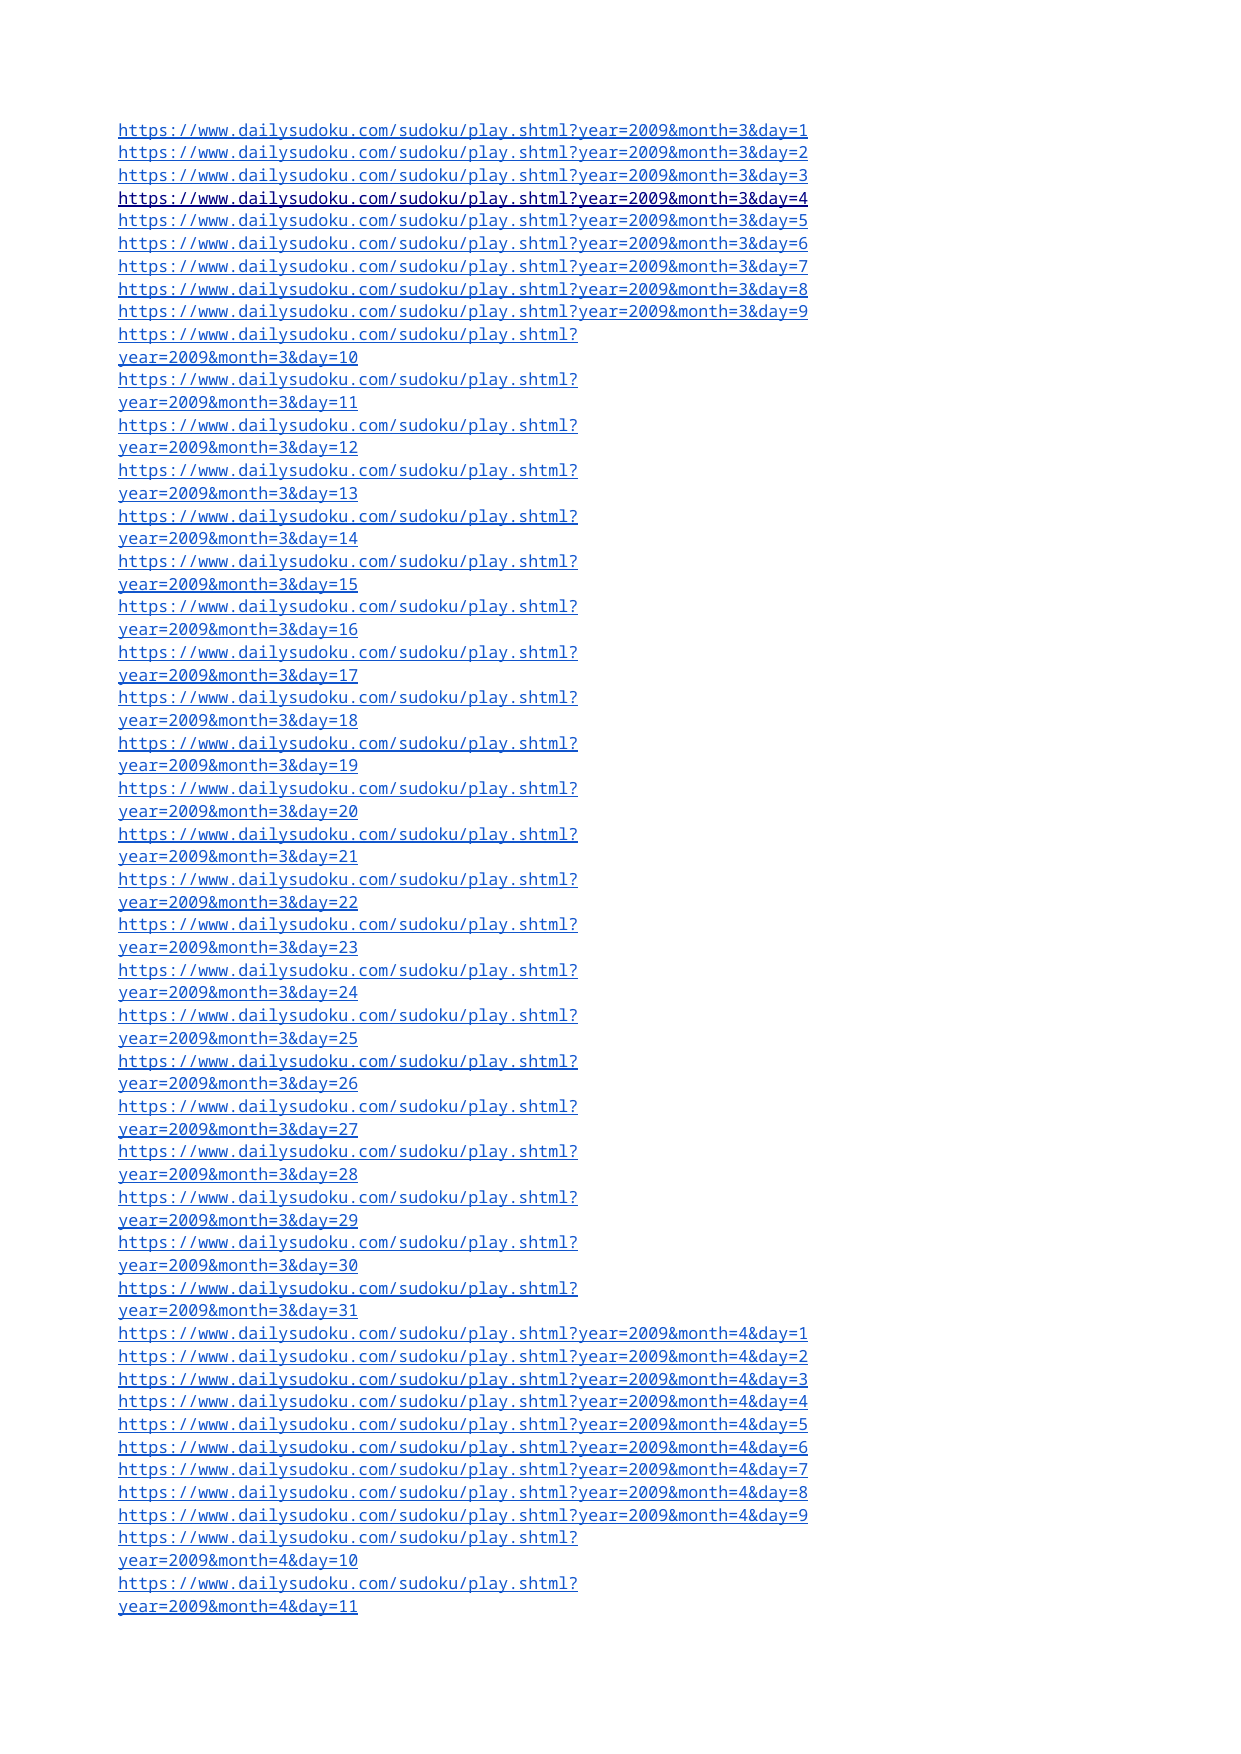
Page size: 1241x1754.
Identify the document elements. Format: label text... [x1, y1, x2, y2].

table_cell https://www.dailysudoku.com/sudoku/play.shtml?year=2009&month=3&day=21 [118, 822, 812, 867]
table_cell https://www.dailysudoku.com/sudoku/play.shtml?year=2009&month=3&day=25 [118, 1004, 812, 1049]
table_cell https://www.dailysudoku.com/sudoku/play.shtml?year=2009&month=3&day=22 [118, 868, 812, 913]
table_cell https://www.dailysudoku.com/sudoku/play.shtml?year=2009&month=3&day=16 [118, 595, 812, 640]
table_cell https://www.dailysudoku.com/sudoku/play.shtml?year=2009&month=4&day=10 [118, 1526, 812, 1571]
table_cell https://www.dailysudoku.com/sudoku/play.shtml?year=2009&month=3&day=2 [118, 141, 812, 163]
table_cell https://www.dailysudoku.com/sudoku/play.shtml?year=2009&month=4&day=11 [118, 1571, 812, 1617]
table_cell https://www.dailysudoku.com/sudoku/play.shtml?year=2009&month=4&day=2 [118, 1344, 812, 1367]
table_cell https://www.dailysudoku.com/sudoku/play.shtml?year=2009&month=3&day=7 [118, 254, 812, 277]
table_cell https://www.dailysudoku.com/sudoku/play.shtml?year=2009&month=3&day=4 [118, 186, 812, 209]
table_cell https://www.dailysudoku.com/sudoku/play.shtml?year=2009&month=3&day=10 [118, 323, 812, 368]
table_cell https://www.dailysudoku.com/sudoku/play.shtml?year=2009&month=4&day=1 [118, 1322, 812, 1344]
table_cell https://www.dailysudoku.com/sudoku/play.shtml?year=2009&month=3&day=8 [118, 277, 812, 300]
table_cell https://www.dailysudoku.com/sudoku/play.shtml?year=2009&month=4&day=7 [118, 1458, 812, 1481]
table_cell https://www.dailysudoku.com/sudoku/play.shtml?year=2009&month=3&day=13 [118, 459, 812, 504]
table_cell https://www.dailysudoku.com/sudoku/play.shtml?year=2009&month=3&day=17 [118, 640, 812, 686]
table_cell https://www.dailysudoku.com/sudoku/play.shtml?year=2009&month=4&day=4 [118, 1390, 812, 1412]
table_cell https://www.dailysudoku.com/sudoku/play.shtml?year=2009&month=3&day=19 [118, 731, 812, 777]
table_cell https://www.dailysudoku.com/sudoku/play.shtml?year=2009&month=4&day=6 [118, 1435, 812, 1458]
table_cell https://www.dailysudoku.com/sudoku/play.shtml?year=2009&month=3&day=23 [118, 913, 812, 958]
table_cell https://www.dailysudoku.com/sudoku/play.shtml?year=2009&month=3&day=27 [118, 1095, 812, 1140]
table_cell https://www.dailysudoku.com/sudoku/play.shtml?year=2009&month=4&day=8 [118, 1481, 812, 1503]
table_cell https://www.dailysudoku.com/sudoku/play.shtml?year=2009&month=3&day=29 [118, 1185, 812, 1231]
table_cell https://www.dailysudoku.com/sudoku/play.shtml?year=2009&month=4&day=5 [118, 1413, 812, 1435]
table_cell https://www.dailysudoku.com/sudoku/play.shtml?year=2009&month=3&day=11 [118, 368, 812, 413]
table_cell https://www.dailysudoku.com/sudoku/play.shtml?year=2009&month=3&day=28 [118, 1140, 812, 1185]
table_cell https://www.dailysudoku.com/sudoku/play.shtml?year=2009&month=3&day=20 [118, 777, 812, 822]
table_cell https://www.dailysudoku.com/sudoku/play.shtml?year=2009&month=3&day=14 [118, 504, 812, 549]
table_cell https://www.dailysudoku.com/sudoku/play.shtml?year=2009&month=3&day=3 [118, 164, 812, 186]
table_cell https://www.dailysudoku.com/sudoku/play.shtml?year=2009&month=4&day=9 [118, 1503, 812, 1526]
table_cell https://www.dailysudoku.com/sudoku/play.shtml?year=2009&month=3&day=15 [118, 550, 812, 595]
table_cell https://www.dailysudoku.com/sudoku/play.shtml?year=2009&month=3&day=18 [118, 686, 812, 731]
table_cell https://www.dailysudoku.com/sudoku/play.shtml?year=2009&month=3&day=26 [118, 1049, 812, 1094]
table_cell https://www.dailysudoku.com/sudoku/play.shtml?year=2009&month=3&day=24 [118, 958, 812, 1004]
table_cell https://www.dailysudoku.com/sudoku/play.shtml?year=2009&month=3&day=31 [118, 1276, 812, 1322]
table_cell https://www.dailysudoku.com/sudoku/play.shtml?year=2009&month=3&day=12 [118, 413, 812, 459]
table_cell https://www.dailysudoku.com/sudoku/play.shtml?year=2009&month=3&day=5 [118, 209, 812, 232]
table_cell https://www.dailysudoku.com/sudoku/play.shtml?year=2009&month=4&day=3 [118, 1367, 812, 1390]
table_cell https://www.dailysudoku.com/sudoku/play.shtml?year=2009&month=3&day=1 [118, 118, 812, 141]
table_cell https://www.dailysudoku.com/sudoku/play.shtml?year=2009&month=3&day=6 [118, 232, 812, 254]
table_cell https://www.dailysudoku.com/sudoku/play.shtml?year=2009&month=3&day=30 [118, 1231, 812, 1276]
table_cell https://www.dailysudoku.com/sudoku/play.shtml?year=2009&month=3&day=9 [118, 300, 812, 322]
